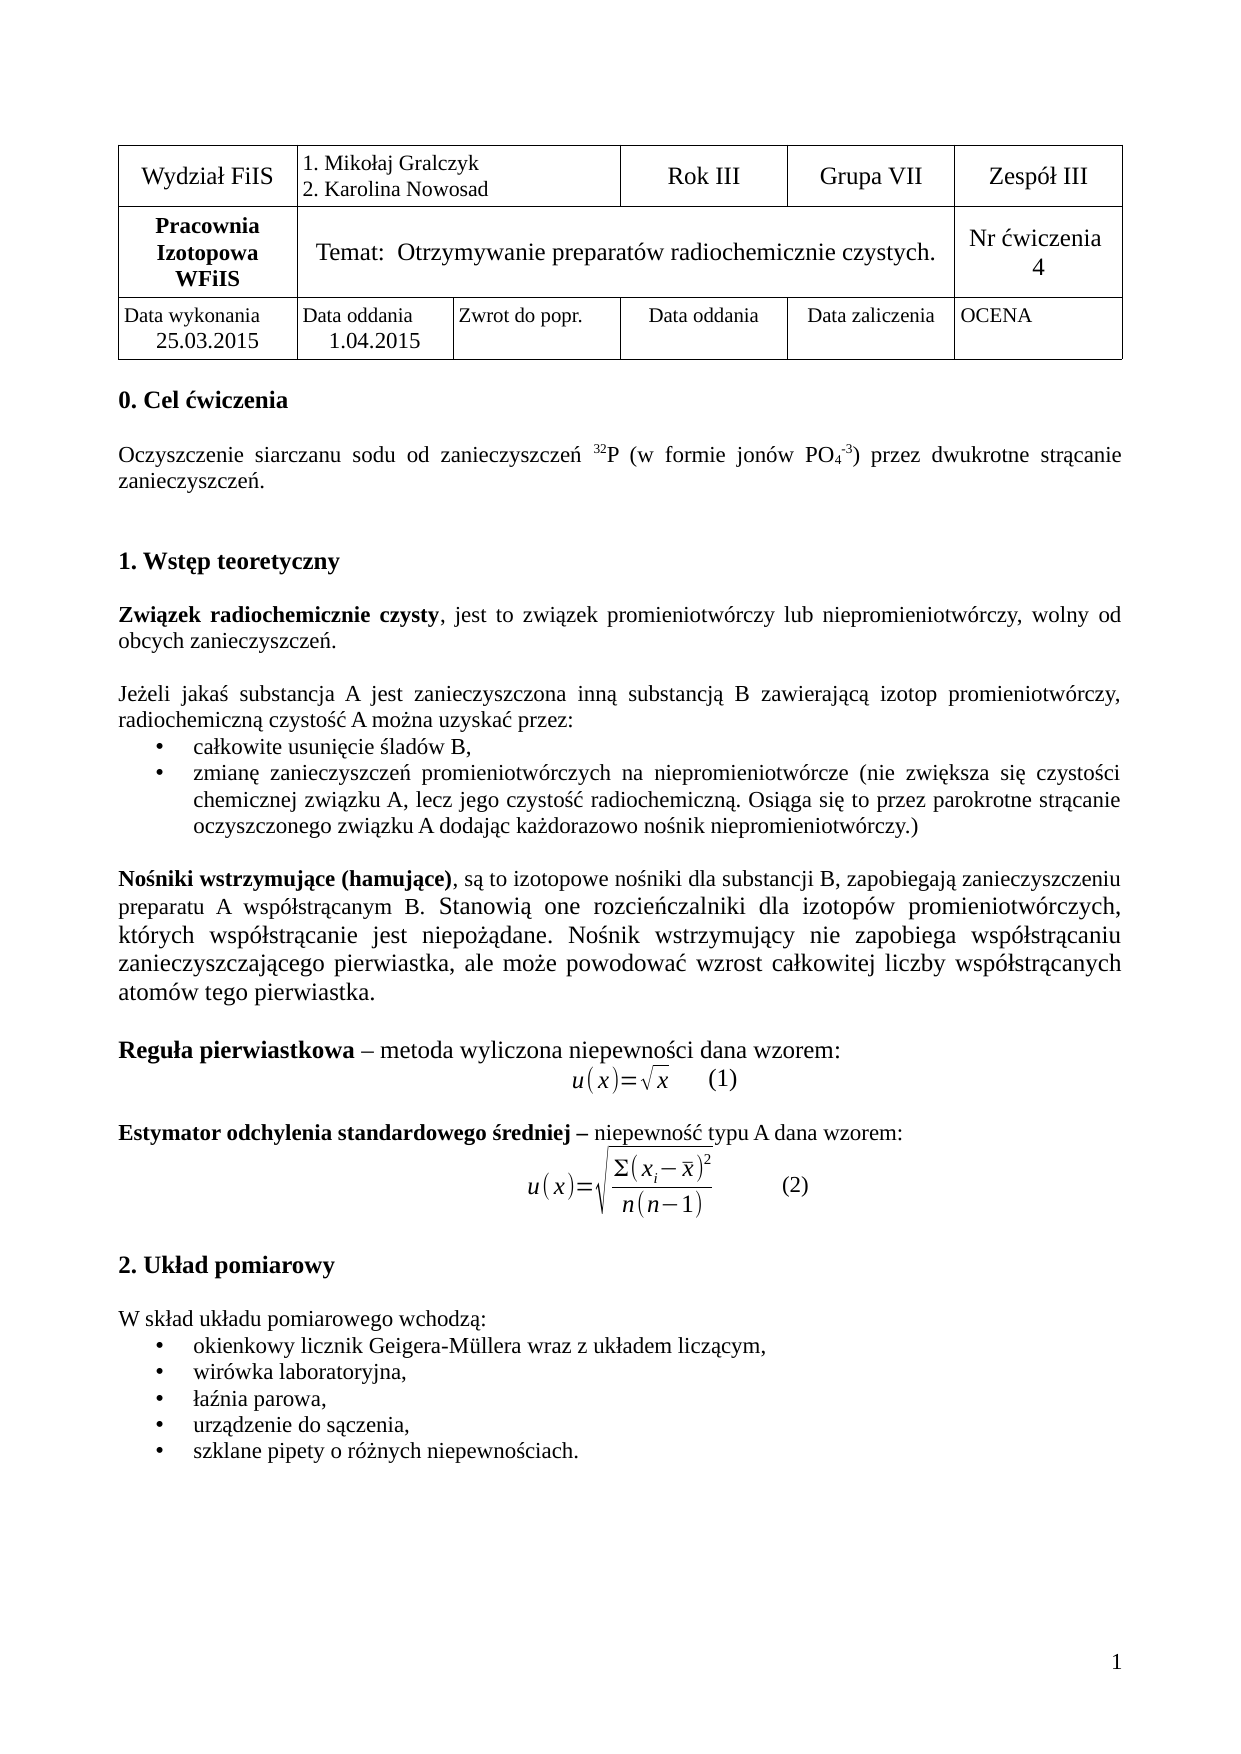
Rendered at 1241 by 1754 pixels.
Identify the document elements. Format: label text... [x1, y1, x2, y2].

list szklane pipety o różnych niepewnościach. [156, 1437, 1122, 1464]
table_cell Temat: Otrzymywanie preparatów radiochemicznie czystych. [298, 207, 954, 297]
table_cell Data zaliczenia [788, 298, 954, 359]
table_header Rok III [621, 146, 787, 206]
list łaźnia parowa, [156, 1384, 1122, 1411]
table_header Wydział FiIS [119, 146, 297, 206]
text (1) [118, 1063, 1122, 1092]
text 1. Wstęp teoretyczny [118, 546, 1122, 575]
list wirówka laboratoryjna, [156, 1358, 1122, 1384]
text 0. Cel ćwiczenia [118, 386, 1122, 414]
table_cell Zwrot do popr. [454, 298, 620, 359]
table_cell OCENA [955, 298, 1122, 359]
text (2) [118, 1171, 1122, 1198]
text 1 [118, 1648, 1122, 1674]
table_cell Data wykonania 25.03.2015 [119, 298, 297, 359]
table_cell Data oddania 1.04.2015 [298, 298, 453, 359]
list okienkowy licznik Geigera-Müllera wraz z układem liczącym, [156, 1332, 1122, 1358]
table_cell Nr ćwiczenia 4 [955, 207, 1122, 297]
text W skład układu pomiarowego wchodzą: [118, 1306, 1122, 1332]
list zmianę zanieczyszczeń promieniotwórczych na niepromieniotwórcze (nie zwiększa się czystości chemicznej związku A, lecz jego czystość radiochemiczną. Osiąga się to przez parokrotne strącanie oczyszczonego związku A dodając każdorazowo nośnik niepromieniotwórczy.) [156, 759, 1122, 838]
text Nośniki wstrzymujące (hamujące), są to izotopowe nośniki dla substancji B, zapobiegają zanieczyszczeniu preparatu A współstrącanym B. Stanowią one rozcieńczalniki dla izotopów promieniotwórczych, których współstrącanie jest niepożądane. Nośnik wstrzymujący nie zapobiega współstrącaniu zanieczyszczającego pierwiastka, ale może powodować wzrost całkowitej liczby współstrącanych atomów tego pierwiastka. [118, 865, 1122, 1006]
text Związek radiochemicznie czysty, jest to związek promieniotwórczy lub niepromieniotwórczy, wolny od obcych zanieczyszczeń. [118, 601, 1122, 654]
text Oczyszczenie siarczanu sodu od zanieczyszczeń 32P (w formie jonów PO4-3) przez dwukrotne strącanie zanieczyszczeń. [118, 441, 1122, 493]
table_cell Data oddania [621, 298, 787, 359]
table_header Zespół III [955, 146, 1122, 206]
text Jeżeli jakaś substancja A jest zanieczyszczona inną substancją B zawierającą izotop promieniotwórczy, radiochemiczną czystość A można uzyskać przez: [118, 680, 1122, 733]
table_header 1. Mikołaj Gralczyk 2. Karolina Nowosad [298, 146, 620, 206]
list całkowite usunięcie śladów B, [156, 733, 1122, 759]
text Estymator odchylenia standardowego średniej – niepewność typu A dana wzorem: [118, 1119, 1122, 1145]
table_cell Pracownia Izotopowa WFiIS [119, 207, 297, 297]
table_header Grupa VII [788, 146, 954, 206]
text 2. Układ pomiarowy [118, 1250, 1122, 1279]
list urządzenie do sączenia, [156, 1411, 1122, 1437]
text Reguła pierwiastkowa – metoda wyliczona niepewności dana wzorem: [118, 1035, 1122, 1063]
